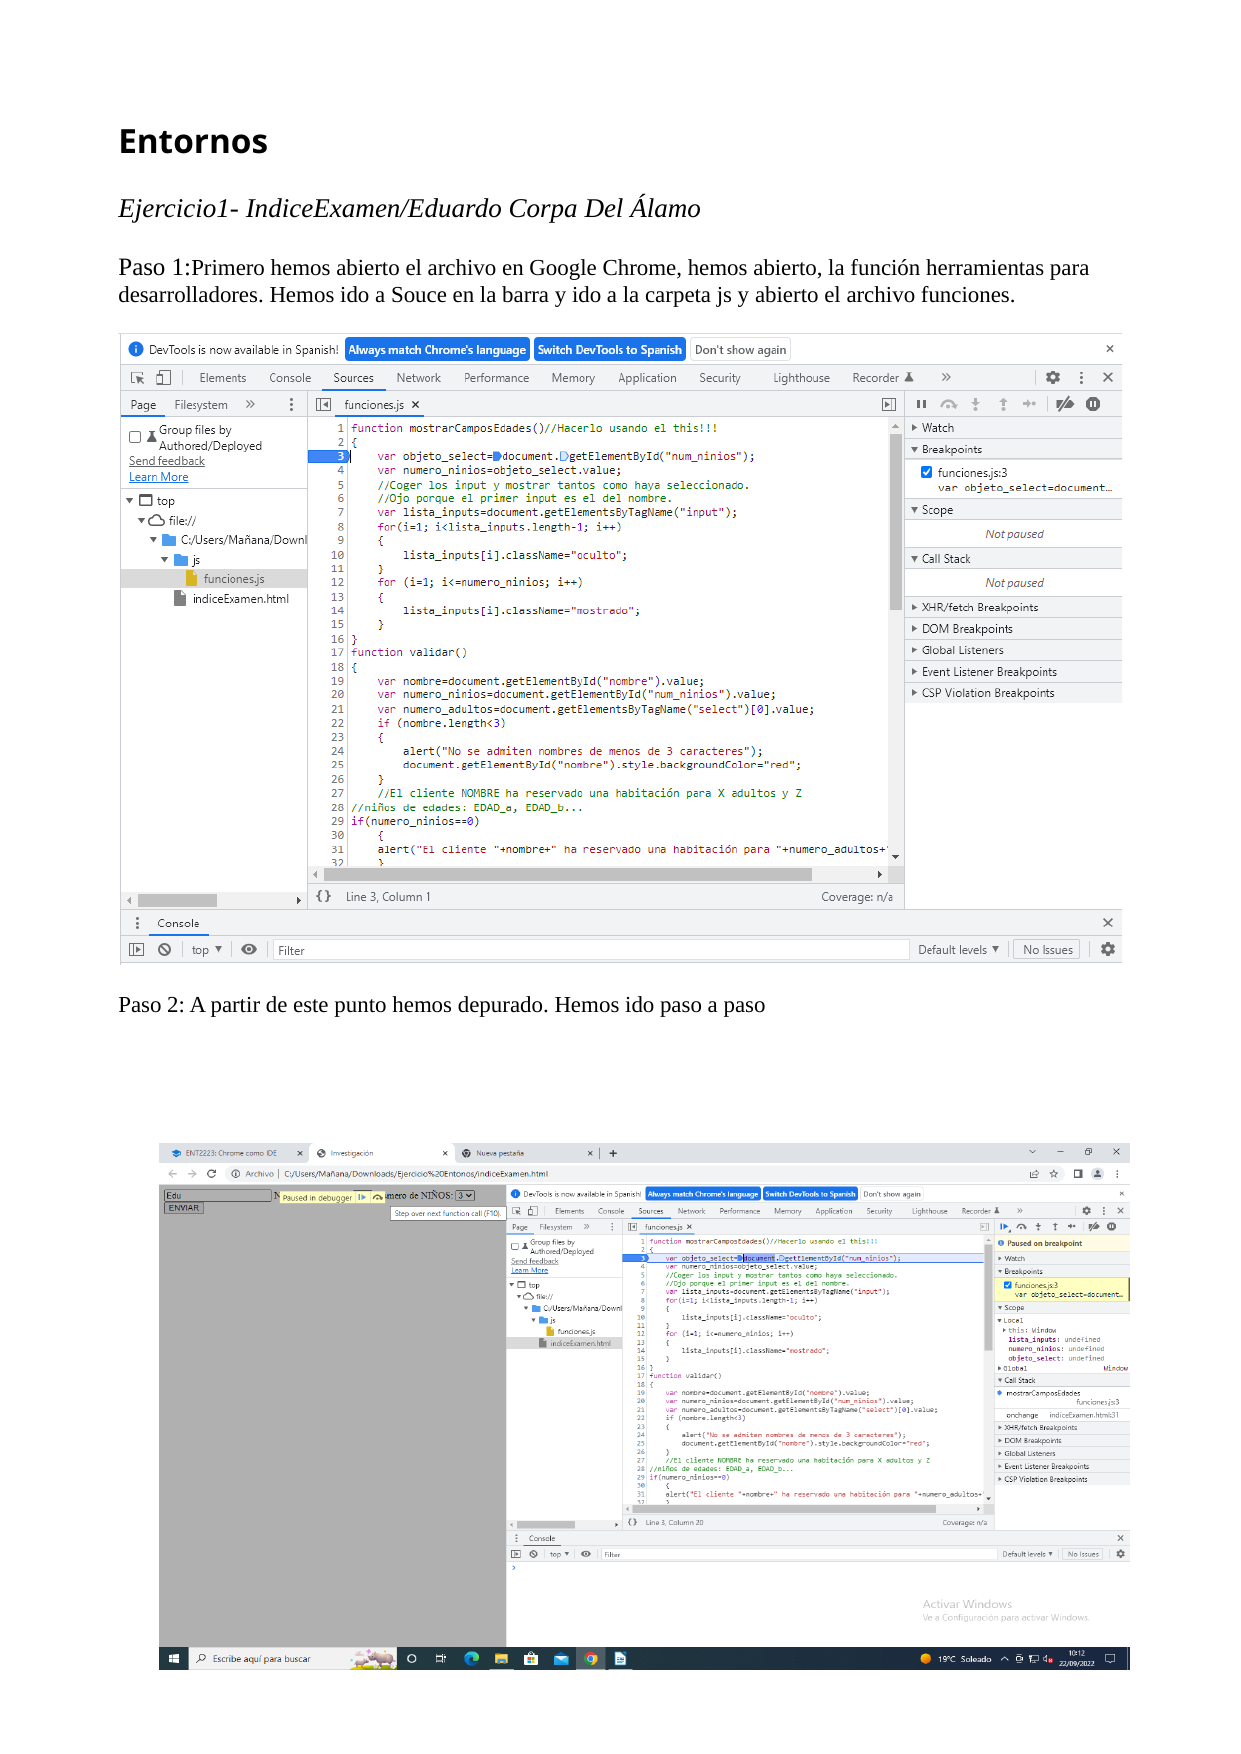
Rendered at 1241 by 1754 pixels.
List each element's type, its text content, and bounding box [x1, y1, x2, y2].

picture [118, 333, 1123, 965]
text Entornos [118, 118, 1122, 163]
text Paso 1:Primero hemos abierto el archivo en Google Chrome, hemos abierto, la función herramientas para desarrolladores. Hemos ido a Souce en la barra y ido a la carpeta js y abierto el archivo funciones. [118, 252, 1122, 307]
text Paso 2: A partir de este punto hemos depurado. Hemos ido paso a paso [118, 991, 1122, 1017]
picture [159, 1143, 1130, 1670]
text Ejercicio1- IndiceExamen/Eduardo Corpa Del Álamo [118, 192, 1122, 223]
